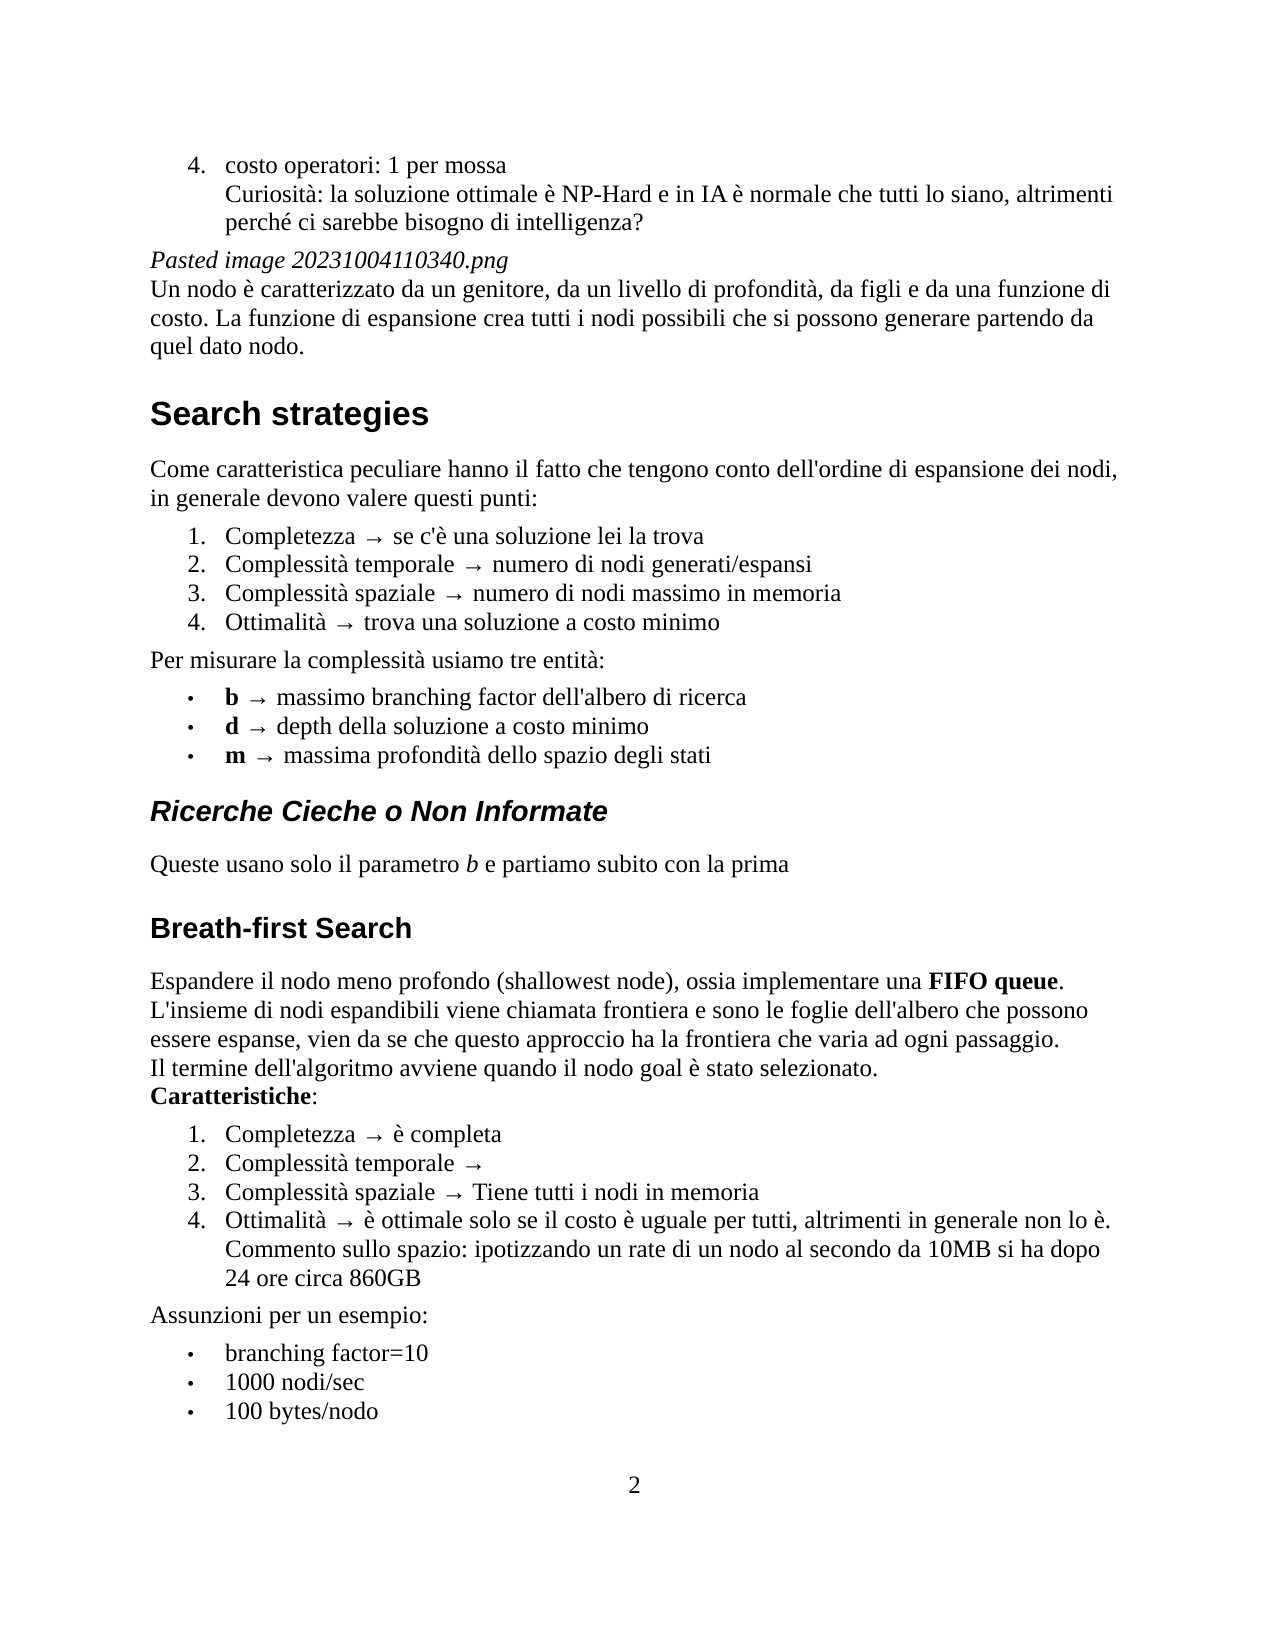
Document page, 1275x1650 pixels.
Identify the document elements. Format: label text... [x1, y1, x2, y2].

list 100 bytes/nodo [187, 1396, 1125, 1424]
list costo operatori: 1 per mossa Curiosità: la soluzione ottimale è NP-Hard e in IA è normale che tutti lo siano, altrimenti perché ci sarebbe bisogno di intelligenza? [187, 150, 1125, 236]
subtitle Ricerche Cieche o Non Informate [150, 794, 1125, 827]
text Come caratteristica peculiare hanno il fatto che tengono conto dell'ordine di espansione dei nodi, in generale devono valere questi punti: [150, 454, 1125, 512]
text Espandere il nodo meno profondo (shallowest node), ossia implementare una FIFO queue. L'insieme di nodi espandibili viene chiamata frontiera e sono le foglie dell'albero che possono essere espanse, vien da se che questo approccio ha la frontiera che varia ad ogni passaggio. Il termine dell'algoritmo avviene quando il nodo goal è stato selezionato. Caratteristiche: [150, 966, 1125, 1110]
list b → massimo branching factor dell'albero di ricerca [187, 682, 1125, 711]
list m → massima profondità dello spazio degli stati [187, 740, 1125, 769]
list 1000 nodi/sec [187, 1367, 1125, 1396]
list Complessità spaziale → Tiene tutti i nodi in memoria [187, 1177, 1125, 1205]
text Queste usano solo il parametro b e partiamo subito con la prima [150, 849, 1125, 877]
text Pasted image 20231004110340.png Un nodo è caratterizzato da un genitore, da un livello di profondità, da figli e da una funzione di costo. La funzione di espansione crea tutti i nodi possibili che si possono generare partendo da quel dato nodo. [150, 245, 1125, 360]
list Complessità spaziale → numero di nodi massimo in memoria [187, 578, 1125, 607]
list Complessità temporale → numero di nodi generati/espansi [187, 549, 1125, 578]
list Completezza → se c'è una soluzione lei la trova [187, 521, 1125, 549]
list Ottimalità → trova una soluzione a costo minimo [187, 607, 1125, 636]
list Completezza → è completa [187, 1119, 1125, 1148]
subtitle Search strategies [150, 394, 1125, 433]
text Per misurare la complessità usiamo tre entità: [150, 645, 1125, 673]
text Assunzioni per un esempio: [150, 1301, 1125, 1329]
list d → depth della soluzione a costo minimo [187, 711, 1125, 740]
list Complessità temporale → [187, 1148, 1125, 1177]
list branching factor=10 [187, 1338, 1125, 1367]
subtitle Breath-first Search [150, 911, 1125, 945]
list Ottimalità → è ottimale solo se il costo è uguale per tutti, altrimenti in generale non lo è. Commento sullo spazio: ipotizzando un rate di un nodo al secondo da 10MB si ha dopo 24 ore circa 860GB [187, 1205, 1125, 1292]
